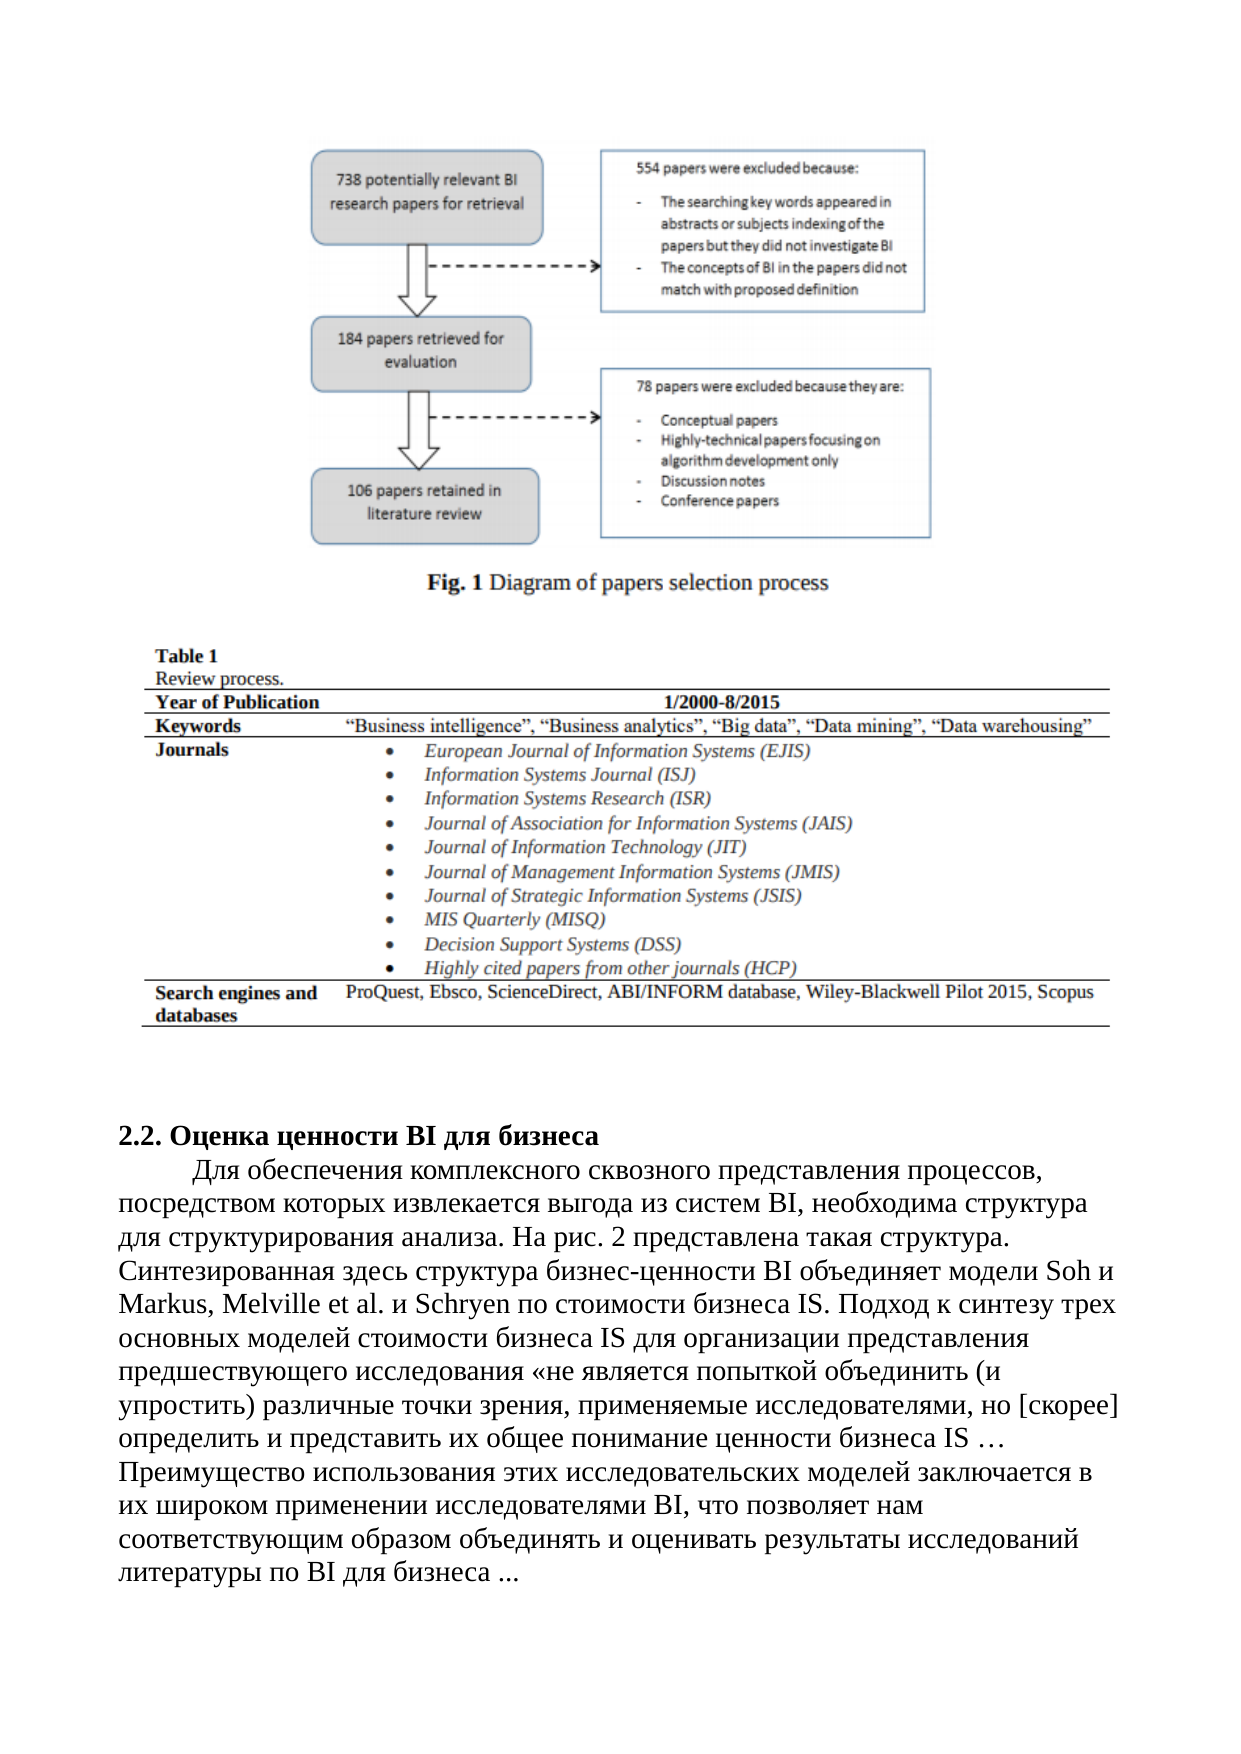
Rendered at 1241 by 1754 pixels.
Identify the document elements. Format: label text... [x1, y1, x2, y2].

picture [131, 627, 1135, 1052]
text 2.2. Оценка ценности BI для бизнеса [118, 1118, 1122, 1152]
picture [269, 118, 971, 601]
text Для обеспечения комплексного сквозного представления процессов, посредством которых извлекается выгода из систем BI, необходима структура для структурирования анализа. На рис. 2 представлена такая структура. Синтезированная здесь структура бизнес-ценности BI объединяет модели Soh и Markus, Melville et al. и Schryen по стоимости бизнеса IS. Подход к синтезу трех основных моделей стоимости бизнеса IS для организации представления предшествующего исследования «не является попыткой объединить (и упростить) различные точки зрения, применяемые исследователями, но [скорее] определить и представить их общее понимание ценности бизнеса IS … Преимущество использования этих исследовательских моделей заключается в их широком применении исследователями BI, что позволяет нам соответствующим образом объединять и оценивать результаты исследований литературы по BI для бизнеса ... [118, 1152, 1122, 1588]
